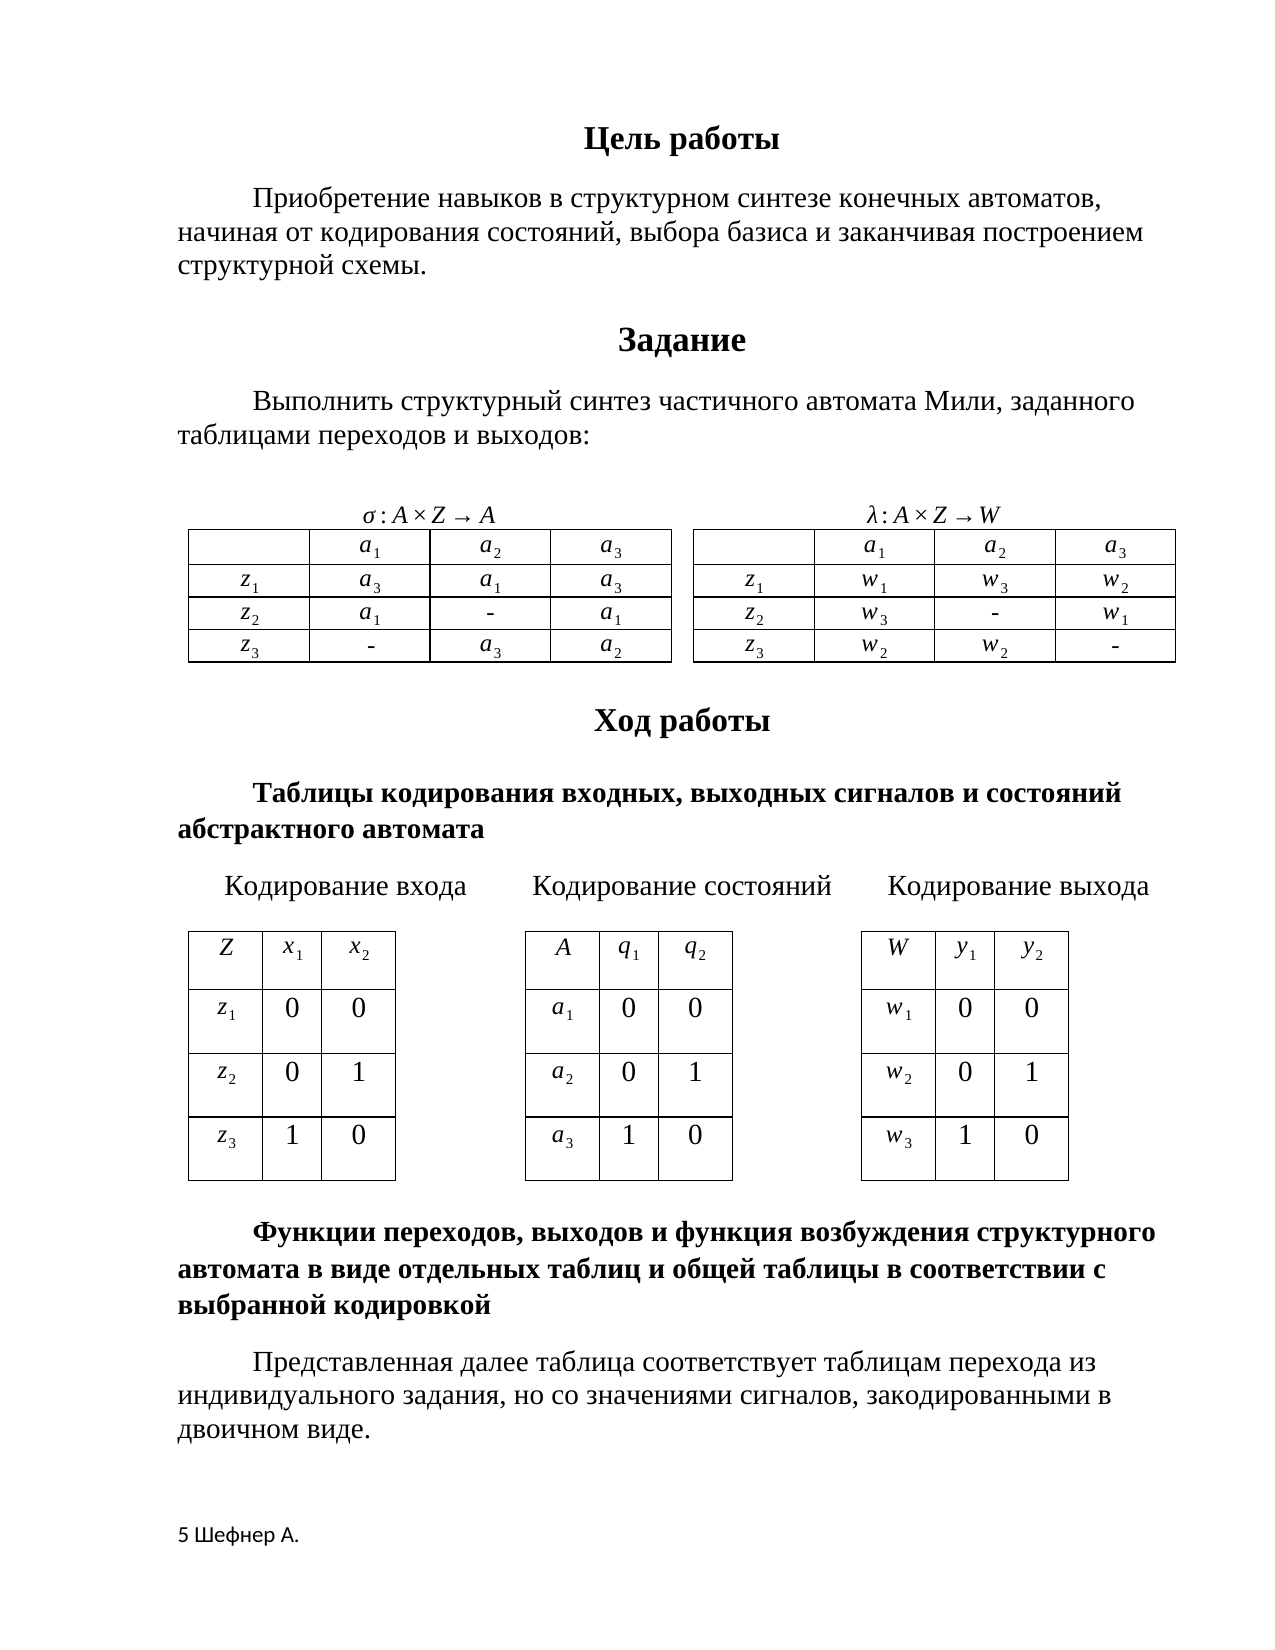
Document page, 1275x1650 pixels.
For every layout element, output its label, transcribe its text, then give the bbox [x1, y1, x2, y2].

table_cell [694, 630, 814, 661]
table_cell [189, 565, 309, 596]
table_cell 0 [995, 990, 1068, 1053]
table_cell 0 [995, 1118, 1068, 1180]
table_cell 1 [263, 1118, 321, 1180]
subtitle Задание [177, 318, 1186, 359]
table_cell [551, 630, 671, 661]
table_cell [189, 1054, 262, 1116]
table_cell [189, 990, 262, 1053]
table_cell - [1056, 630, 1175, 661]
table_header [694, 530, 814, 564]
table_cell [694, 565, 814, 596]
table_cell [526, 1118, 599, 1180]
table_header [263, 932, 321, 989]
table_cell [431, 565, 550, 596]
table_cell 1 [936, 1118, 994, 1180]
table_cell 0 [263, 1054, 321, 1116]
table_cell 0 [936, 990, 994, 1053]
table_header [526, 932, 599, 989]
table_cell 0 [322, 1118, 395, 1180]
table_header [551, 530, 671, 564]
table_cell [431, 630, 550, 661]
table_header [659, 932, 732, 989]
table_header Кодирование состояний [514, 868, 850, 1181]
table_cell 1 [600, 1118, 658, 1180]
table_cell 1 [995, 1054, 1068, 1116]
text Выполнить структурный синтез частичного автомата Мили, заданного таблицами переходов и выходов: [177, 383, 1186, 450]
table_cell [310, 598, 429, 629]
subtitle Функции переходов, выходов и функция возбуждения структурного автомата в виде отдельных таблиц и общей таблицы в соответствии с выбранной кодировкой [177, 1214, 1186, 1320]
table_header [310, 530, 429, 564]
text Представленная далее таблица соответствует таблицам перехода из индивидуального задания, но со значениями сигналов, закодированными в двоичном виде. [177, 1344, 1186, 1444]
table_header [189, 932, 262, 989]
table_cell [935, 565, 1055, 596]
table_cell [862, 1118, 935, 1180]
table_cell [1056, 565, 1175, 596]
table_header [936, 932, 994, 989]
table_cell 1 [322, 1054, 395, 1116]
text Приобретение навыков в структурном синтезе конечных автоматов, начиная от кодирования состояний, выбора базиса и заканчивая построением структурной схемы. [177, 180, 1186, 281]
table_cell - [431, 598, 550, 629]
table_cell [815, 565, 934, 596]
table_header [322, 932, 395, 989]
table_cell [551, 565, 671, 596]
table_cell 0 [600, 990, 658, 1053]
table_cell [862, 1054, 935, 1116]
table_cell 1 [659, 1054, 732, 1116]
table_cell 0 [600, 1054, 658, 1116]
subtitle Цель работы [177, 118, 1186, 156]
table_header [177, 501, 682, 663]
table_cell [310, 565, 429, 596]
table_cell [189, 630, 309, 661]
table_cell [526, 1054, 599, 1116]
subtitle Таблицы кодирования входных, выходных сигналов и состояний абстрактного автомата [177, 775, 1186, 844]
table_header [600, 932, 658, 989]
table_cell [551, 598, 671, 629]
table_cell [862, 990, 935, 1053]
table_cell [815, 598, 934, 629]
table_cell 0 [659, 1118, 732, 1180]
table_cell 0 [659, 990, 732, 1053]
table_cell [815, 630, 934, 661]
table_header [189, 530, 309, 564]
table_header [995, 932, 1068, 989]
table_cell [189, 598, 309, 629]
table_header [682, 501, 1186, 663]
table_cell [189, 1118, 262, 1180]
table_header [1056, 530, 1175, 564]
table_cell [1056, 598, 1175, 629]
table_header [862, 932, 935, 989]
table_header [935, 530, 1055, 564]
table_cell [935, 630, 1055, 661]
table_cell - [310, 630, 429, 661]
table_cell 0 [322, 990, 395, 1053]
subtitle Ход работы [177, 700, 1186, 738]
table_cell 0 [936, 1054, 994, 1116]
table_cell [526, 990, 599, 1053]
table_cell 0 [263, 990, 321, 1053]
table_header Кодирование выхода [850, 868, 1187, 1181]
table_header Кодирование входа [177, 868, 514, 1181]
table_header [815, 530, 934, 564]
table_header [431, 530, 550, 564]
table_cell [694, 598, 814, 629]
table_cell - [935, 598, 1055, 629]
